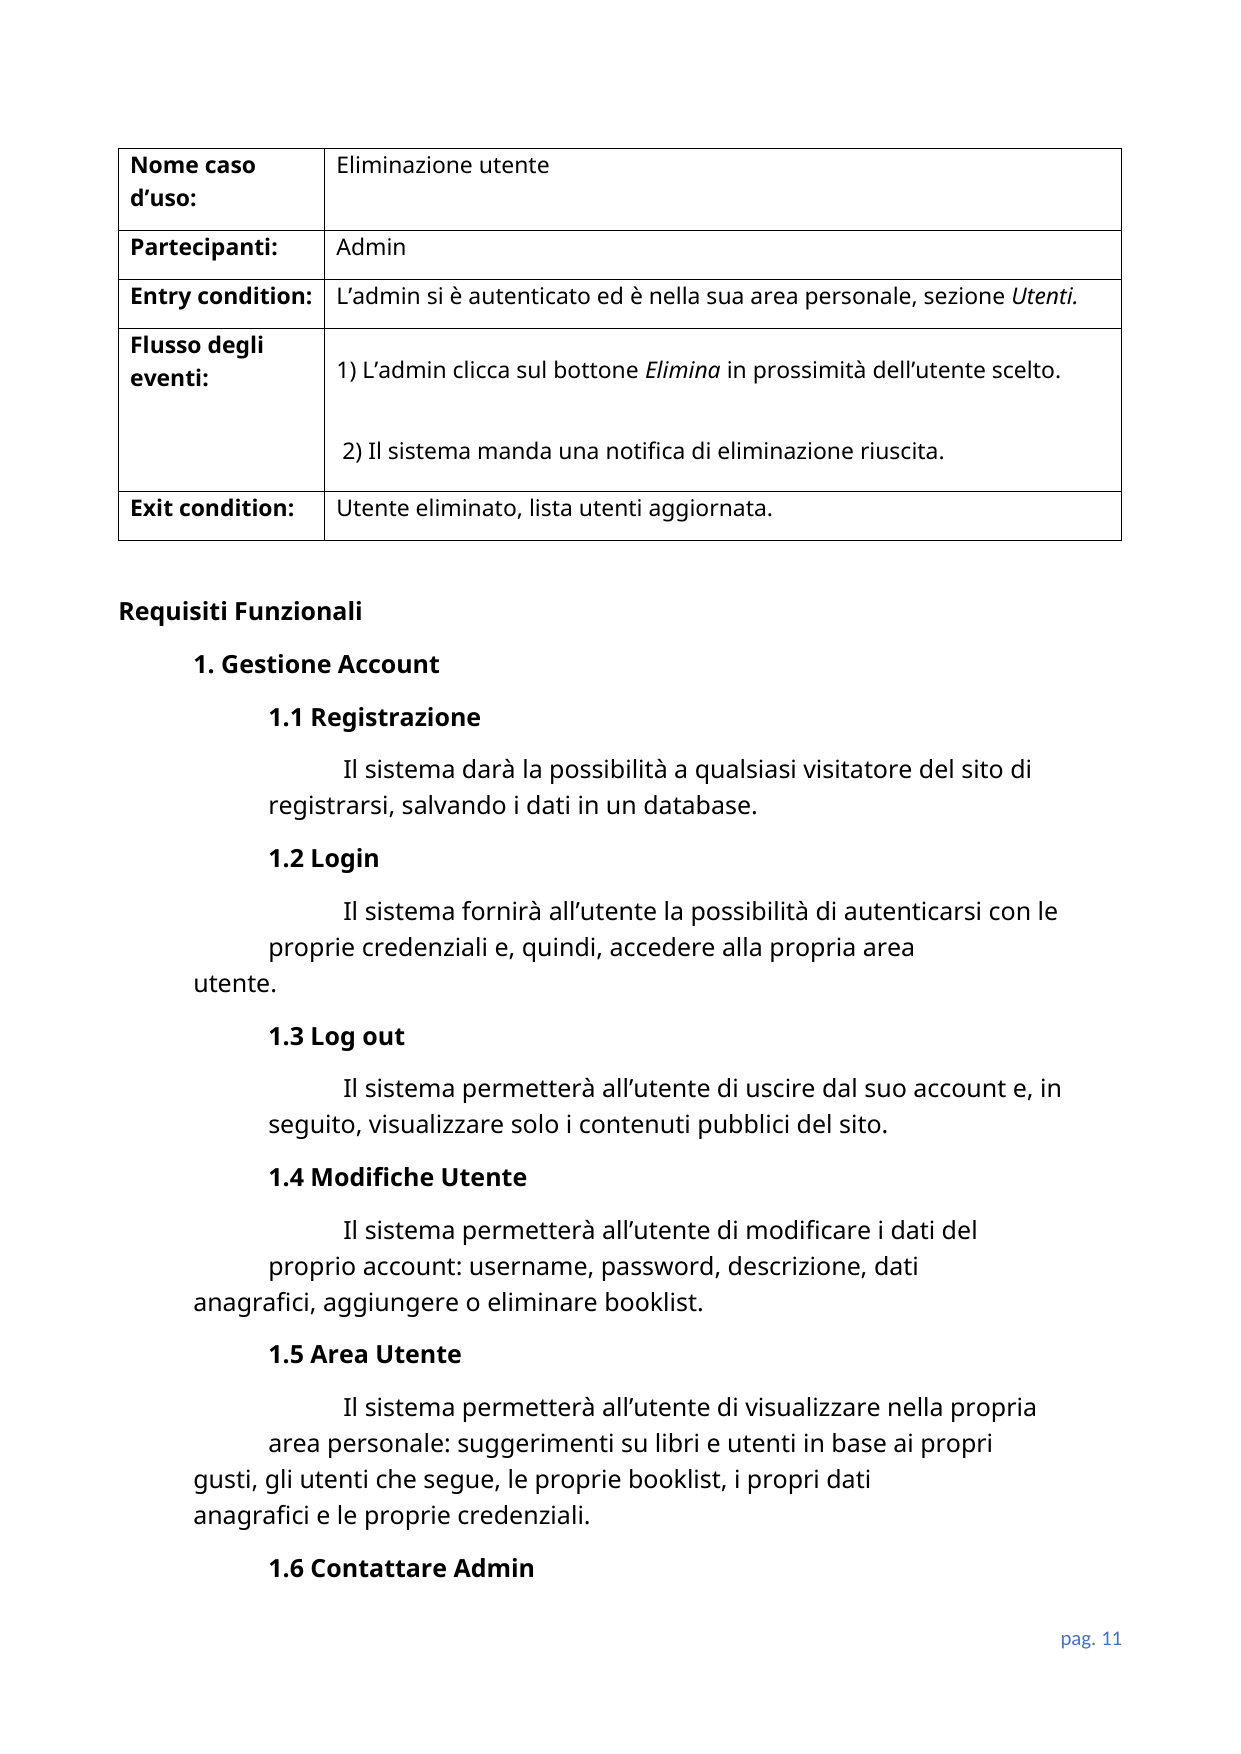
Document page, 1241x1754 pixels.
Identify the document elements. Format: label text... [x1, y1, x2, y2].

text 1.1 Registrazione [118, 699, 1122, 733]
text 1. Gestione Account [118, 647, 1122, 681]
text 1.6 Contattare Admin [118, 1551, 1122, 1585]
text Il sistema permetterà all’utente di modificare i dati del proprio account: username, password, descrizione, dati anagrafici, aggiungere o eliminare booklist. [118, 1212, 1122, 1318]
table_cell Flusso degli eventi: [119, 329, 324, 491]
text Il sistema darà la possibilità a qualsiasi visitatore del sito di registrarsi, salvando i dati in un database. [118, 752, 1122, 822]
table_cell L’admin si è autenticato ed è nella sua area personale, sezione Utenti. [325, 280, 1121, 328]
table_cell Admin [325, 231, 1121, 279]
table_cell Entry condition: [119, 280, 324, 328]
text 1.3 Log out [118, 1018, 1122, 1052]
text 1.2 Login [118, 841, 1122, 875]
text 1.5 Area Utente [118, 1337, 1122, 1371]
table_cell Eliminazione utente [325, 149, 1121, 230]
text Requisiti Funzionali [118, 594, 1122, 628]
table_cell Utente eliminato, lista utenti aggiornata. [325, 492, 1121, 540]
table_cell Nome caso d’uso: [119, 149, 324, 230]
text Il sistema permetterà all’utente di visualizzare nella propria area personale: suggerimenti su libri e utenti in base ai propri gusti, gli utenti che segue, le proprie booklist, i propri dati anagrafici e le proprie credenziali. [118, 1390, 1122, 1532]
text 1.4 Modifiche Utente [118, 1160, 1122, 1194]
text Il sistema fornirà all’utente la possibilità di autenticarsi con le proprie credenziali e, quindi, accedere alla propria area utente. [118, 893, 1122, 999]
table_cell 1) L’admin clicca sul bottone Elimina in prossimità dell’utente scelto. 2) Il sistema manda una notifica di eliminazione riuscita. [325, 329, 1121, 491]
text Il sistema permetterà all’utente di uscire dal suo account e, in seguito, visualizzare solo i contenuti pubblici del sito. [118, 1071, 1122, 1141]
table_cell Exit condition: [119, 492, 324, 540]
table_cell Partecipanti: [119, 231, 324, 279]
